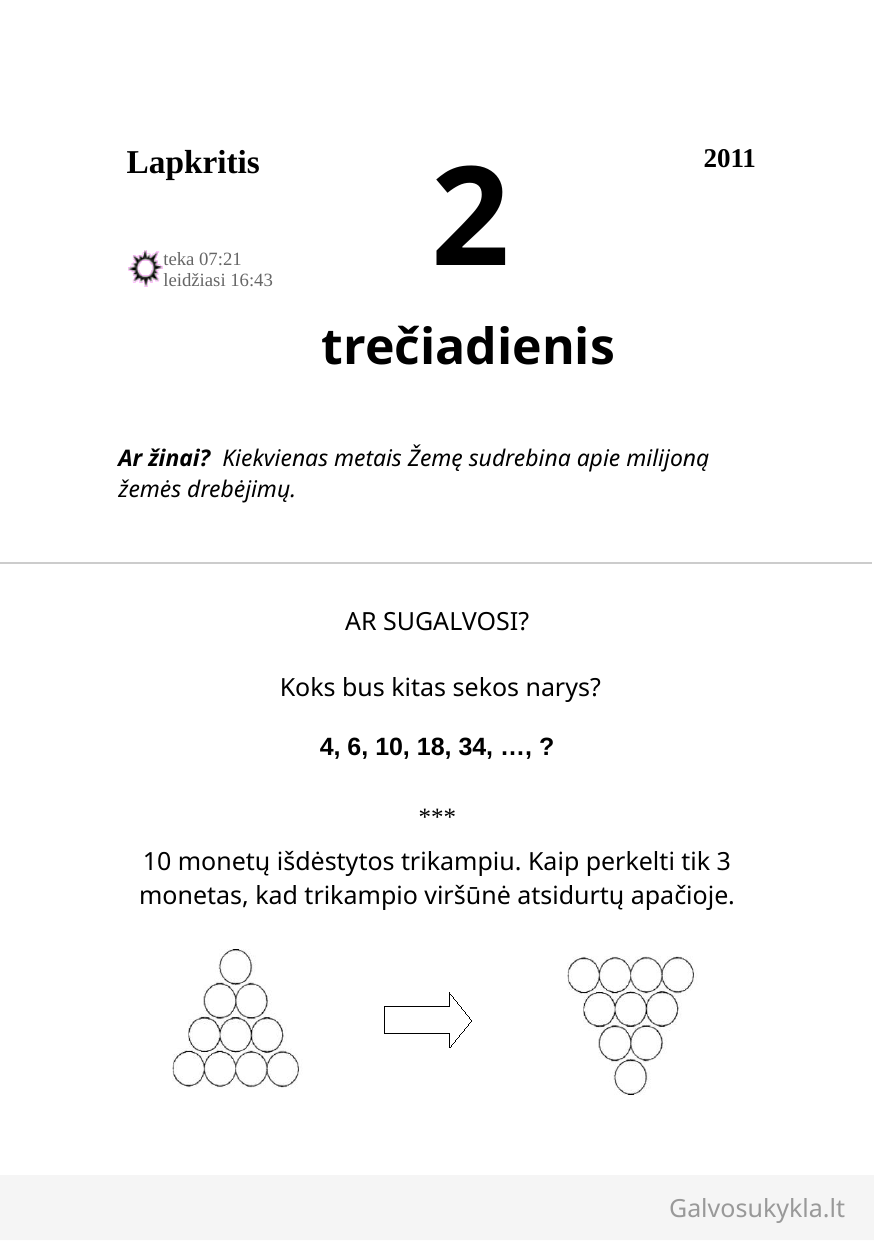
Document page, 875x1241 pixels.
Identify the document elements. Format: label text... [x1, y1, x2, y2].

text 10 monetų išdėstytos trikampiu. Kaip perkelti tik 3 monetas, kad trikampio viršūnė atsidurtų apačioje. [118, 843, 756, 911]
picture [127, 250, 164, 288]
table_header [118, 288, 298, 379]
table_header 2011 [638, 118, 756, 379]
text Koks bus kitas sekos narys? [118, 669, 756, 703]
text AR SUGALVOSI? [118, 604, 756, 638]
picture [567, 949, 702, 1095]
picture [172, 949, 307, 1095]
text 4, 6, 10, 18, 34, …, ? [118, 732, 756, 761]
text Ar žinai? Kiekvienas metais Žemę sudrebina apie milijoną žemės drebėjimų. [118, 442, 756, 504]
table_header 2 trečiadienis [299, 118, 638, 379]
table_header Lapkritis teka 07:21 leidžiasi 16:43 [118, 118, 298, 287]
text *** [118, 802, 756, 831]
